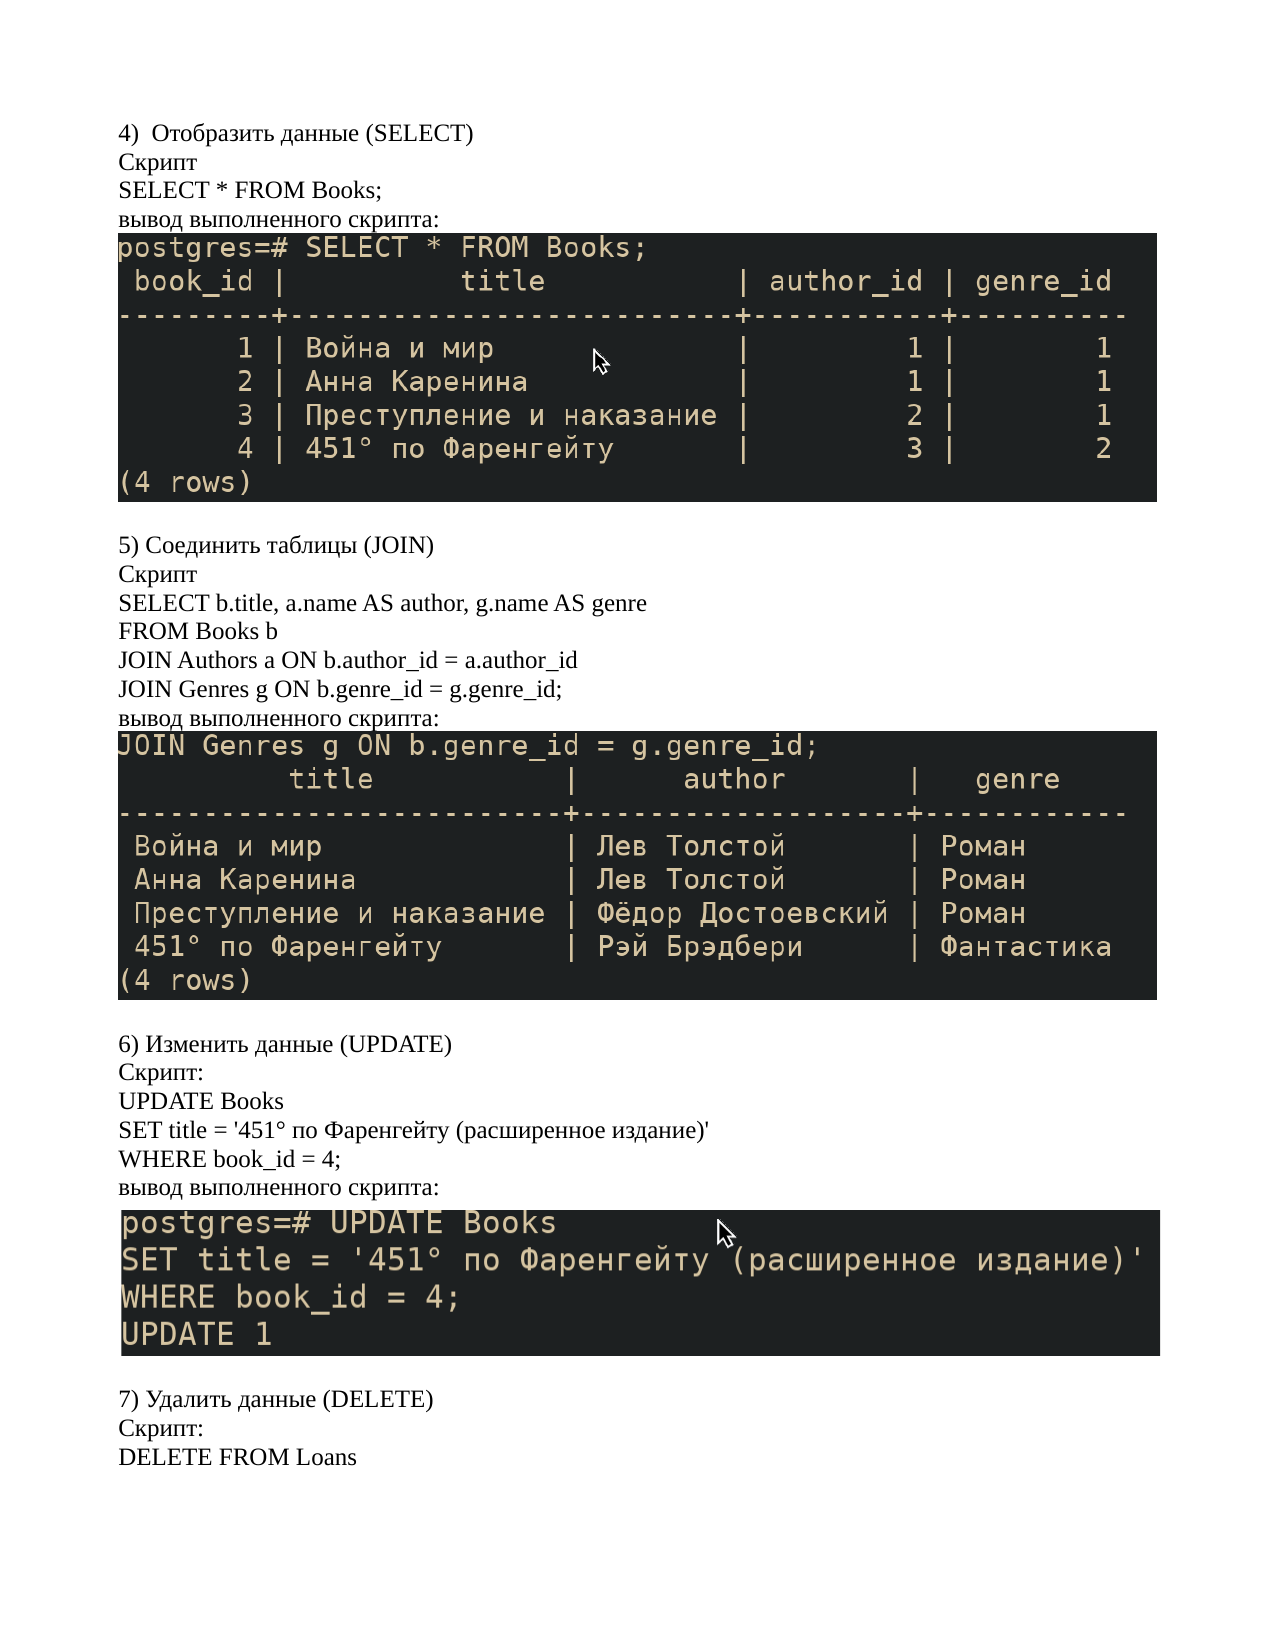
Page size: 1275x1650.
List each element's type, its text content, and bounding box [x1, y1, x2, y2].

text Скрипт: UPDATE Books [118, 1057, 1157, 1115]
text 6) Изменить данные (UPDATE) [118, 1000, 1157, 1057]
text JOIN Genres g ON b.genre_id = g.genre_id; вывод выполненного скрипта: [118, 674, 1157, 731]
text вывод выполненного скрипта: [118, 204, 1157, 233]
text Скрипт SELECT * FROM Books; [118, 147, 1157, 204]
picture [121, 1210, 1161, 1356]
picture [118, 233, 1157, 502]
text 4) Отобразить данные (SELECT) [118, 118, 1157, 147]
picture [118, 731, 1157, 1000]
text 5) Соединить таблицы (JOIN) Скрипт SELECT b.title, a.name AS author, g.name AS genre [118, 502, 1157, 616]
text JOIN Authors a ON b.author_id = a.author_id [118, 645, 1157, 674]
text WHERE book_id = 4; вывод выполненного скрипта: 7) Удалить данные (DELETE) Скрипт: DELETE FROM Loans [118, 1144, 1157, 1471]
text SET title = '451° по Фаренгейту (расширенное издание)' [118, 1115, 1157, 1144]
text FROM Books b [118, 616, 1157, 645]
